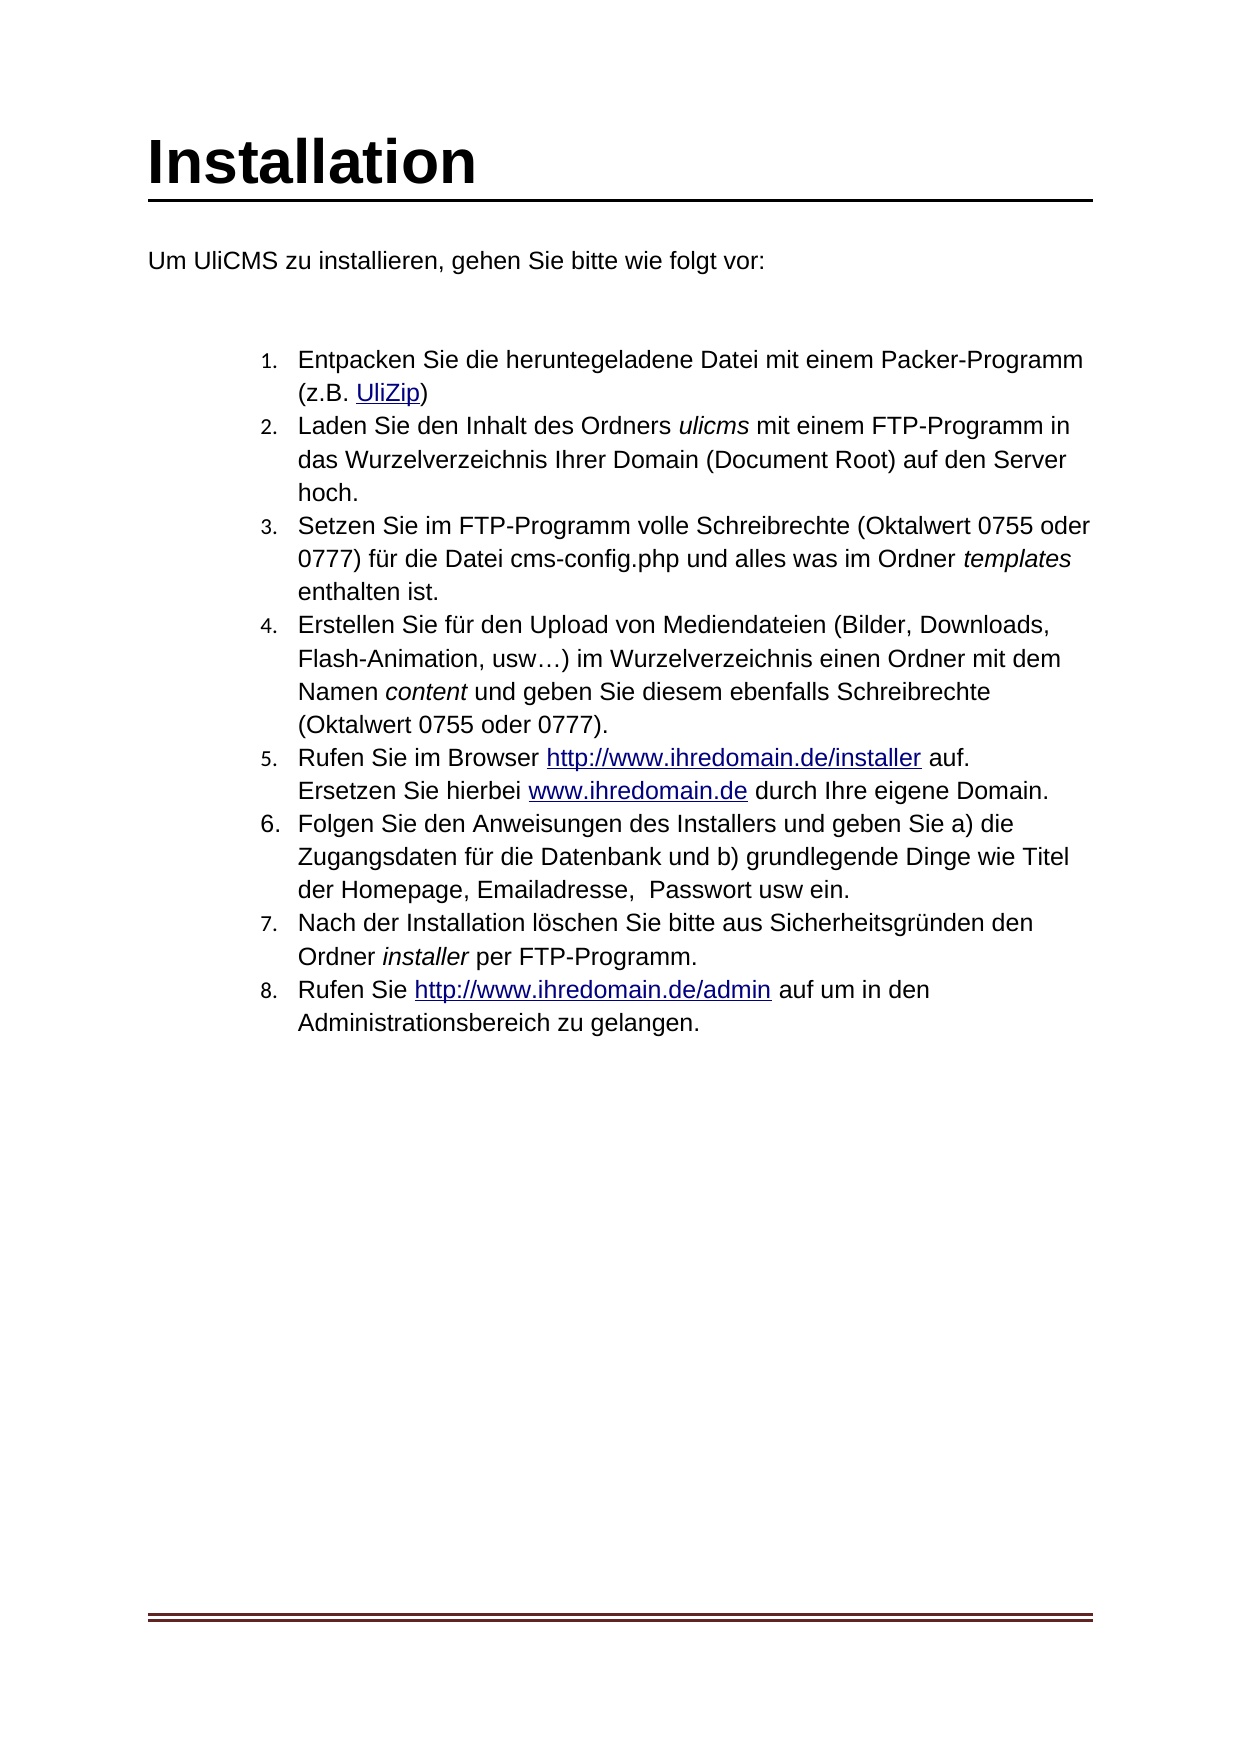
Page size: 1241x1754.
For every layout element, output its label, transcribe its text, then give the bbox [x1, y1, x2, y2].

list Laden Sie den Inhalt des Ordners ulicms mit einem FTP-Programm in das Wurzelverzeichnis Ihrer Domain (Document Root) auf den Server hoch. [260, 411, 1093, 506]
list Rufen Sie http://www.ihredomain.de/admin auf um in den Administrationsbereich zu gelangen. [260, 974, 1093, 1037]
list Rufen Sie im Browser http://www.ihredomain.de/installer auf. Ersetzen Sie hierbei www.ihredomain.de durch Ihre eigene Domain. [260, 743, 1093, 805]
list Entpacken Sie die heruntegeladene Datei mit einem Packer-Programm (z.B. UliZip) [260, 345, 1093, 407]
list Nach der Installation löschen Sie bitte aus Sicherheitsgründen den Ordner installer per FTP-Programm. [260, 908, 1093, 970]
text Um UliCMS zu installieren, gehen Sie bitte wie folgt vor: [148, 246, 1093, 274]
list Folgen Sie den Anweisungen des Installers und geben Sie a) die Zugangsdaten für die Datenbank und b) grundlegende Dinge wie Titel der Homepage, Emailadresse, Passwort usw ein. [260, 809, 1093, 904]
list Erstellen Sie für den Upload von Mediendateien (Bilder, Downloads, Flash-Animation, usw…) im Wurzelverzeichnis einen Ordner mit dem Namen content und geben Sie diesem ebenfalls Schreibrechte (Oktalwert 0755 oder 0777). [260, 610, 1093, 738]
list Setzen Sie im FTP-Programm volle Schreibrechte (Oktalwert 0755 oder 0777) für die Datei cms-config.php und alles was im Ordner templates enthalten ist. [260, 511, 1093, 606]
text Installation [148, 125, 1093, 199]
